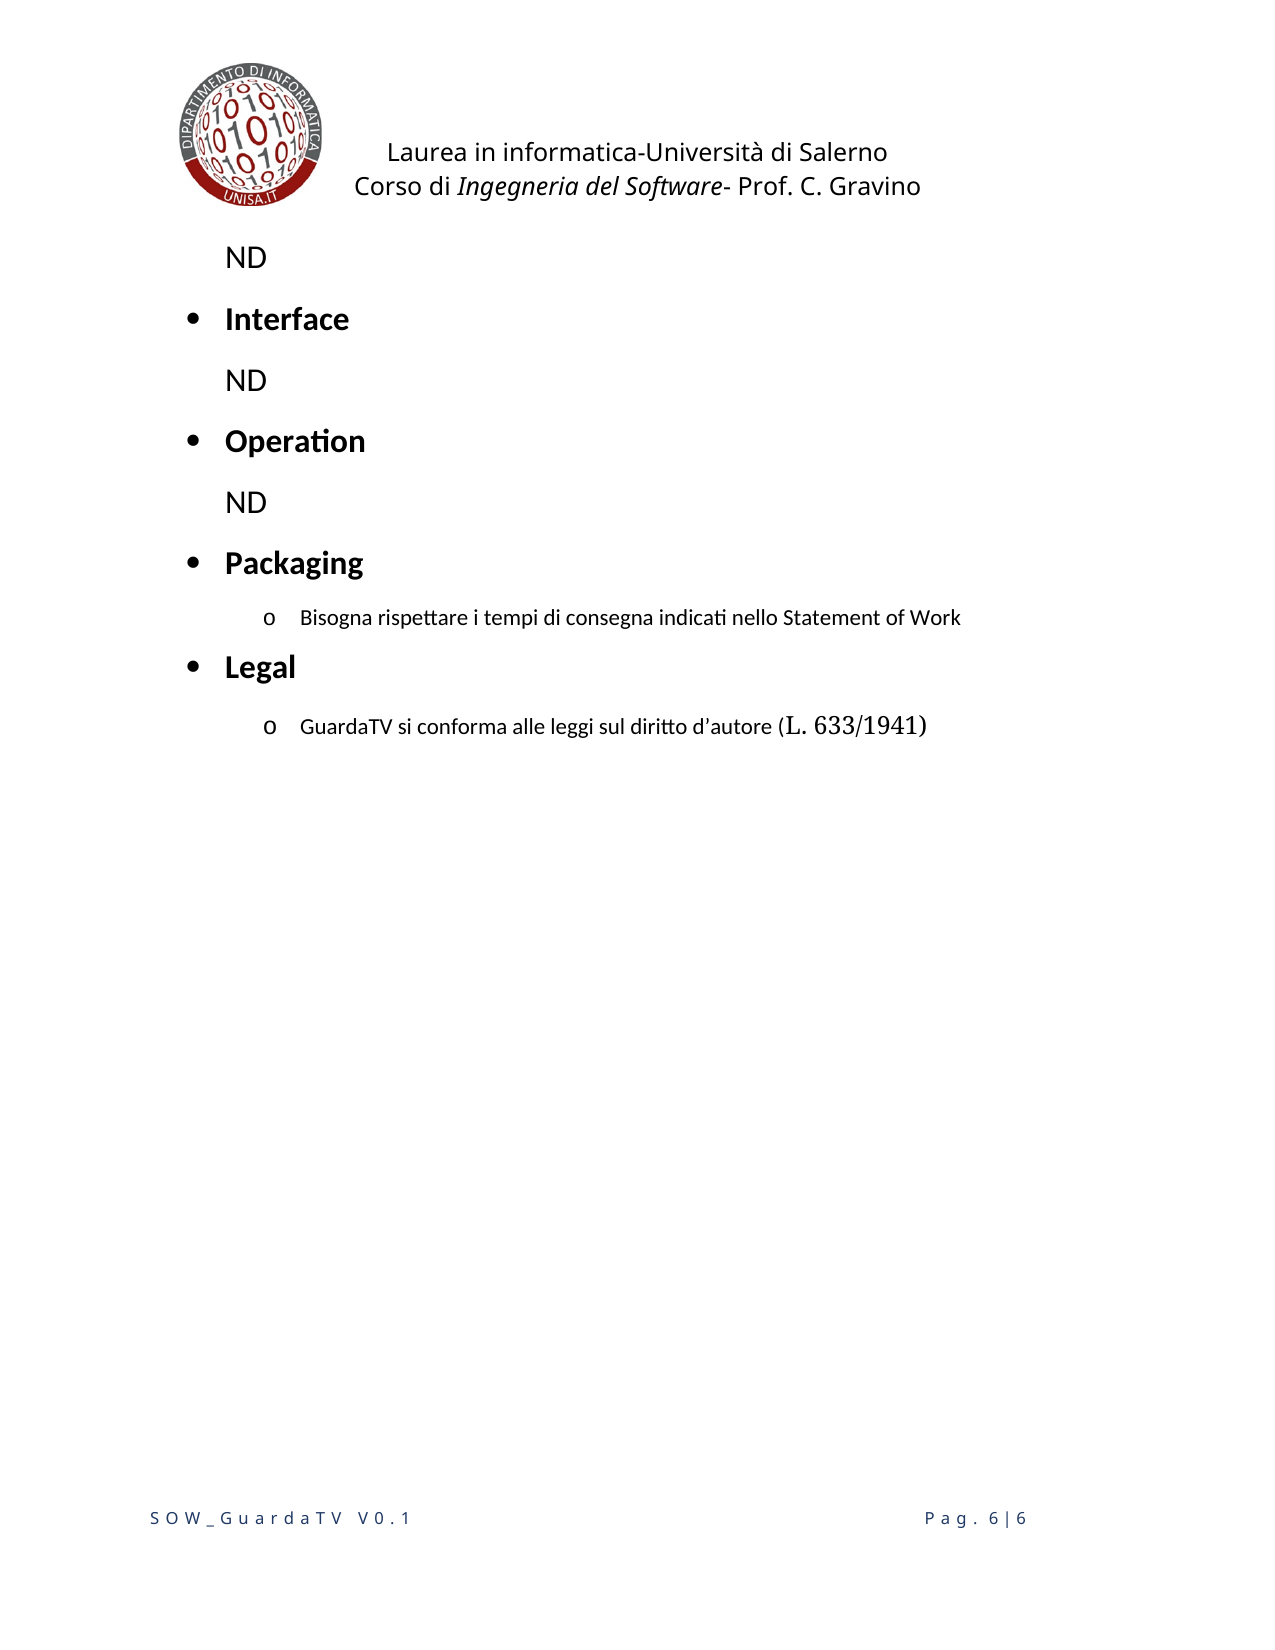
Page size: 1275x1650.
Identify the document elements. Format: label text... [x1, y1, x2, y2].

text ND [225, 481, 1125, 521]
list Packaging [187, 542, 1125, 582]
text ND [225, 358, 1125, 399]
list Interface [187, 297, 1125, 338]
list Bisogna rispettare i tempi di consegna indicati nello Statement of Work [262, 603, 1125, 632]
list Operation [187, 419, 1125, 460]
list Legal [187, 646, 1125, 687]
list GuardaTV si conforma alle leggi sul diritto d’autore (L. 633/1941) [262, 707, 1125, 742]
text ND [225, 236, 1125, 277]
